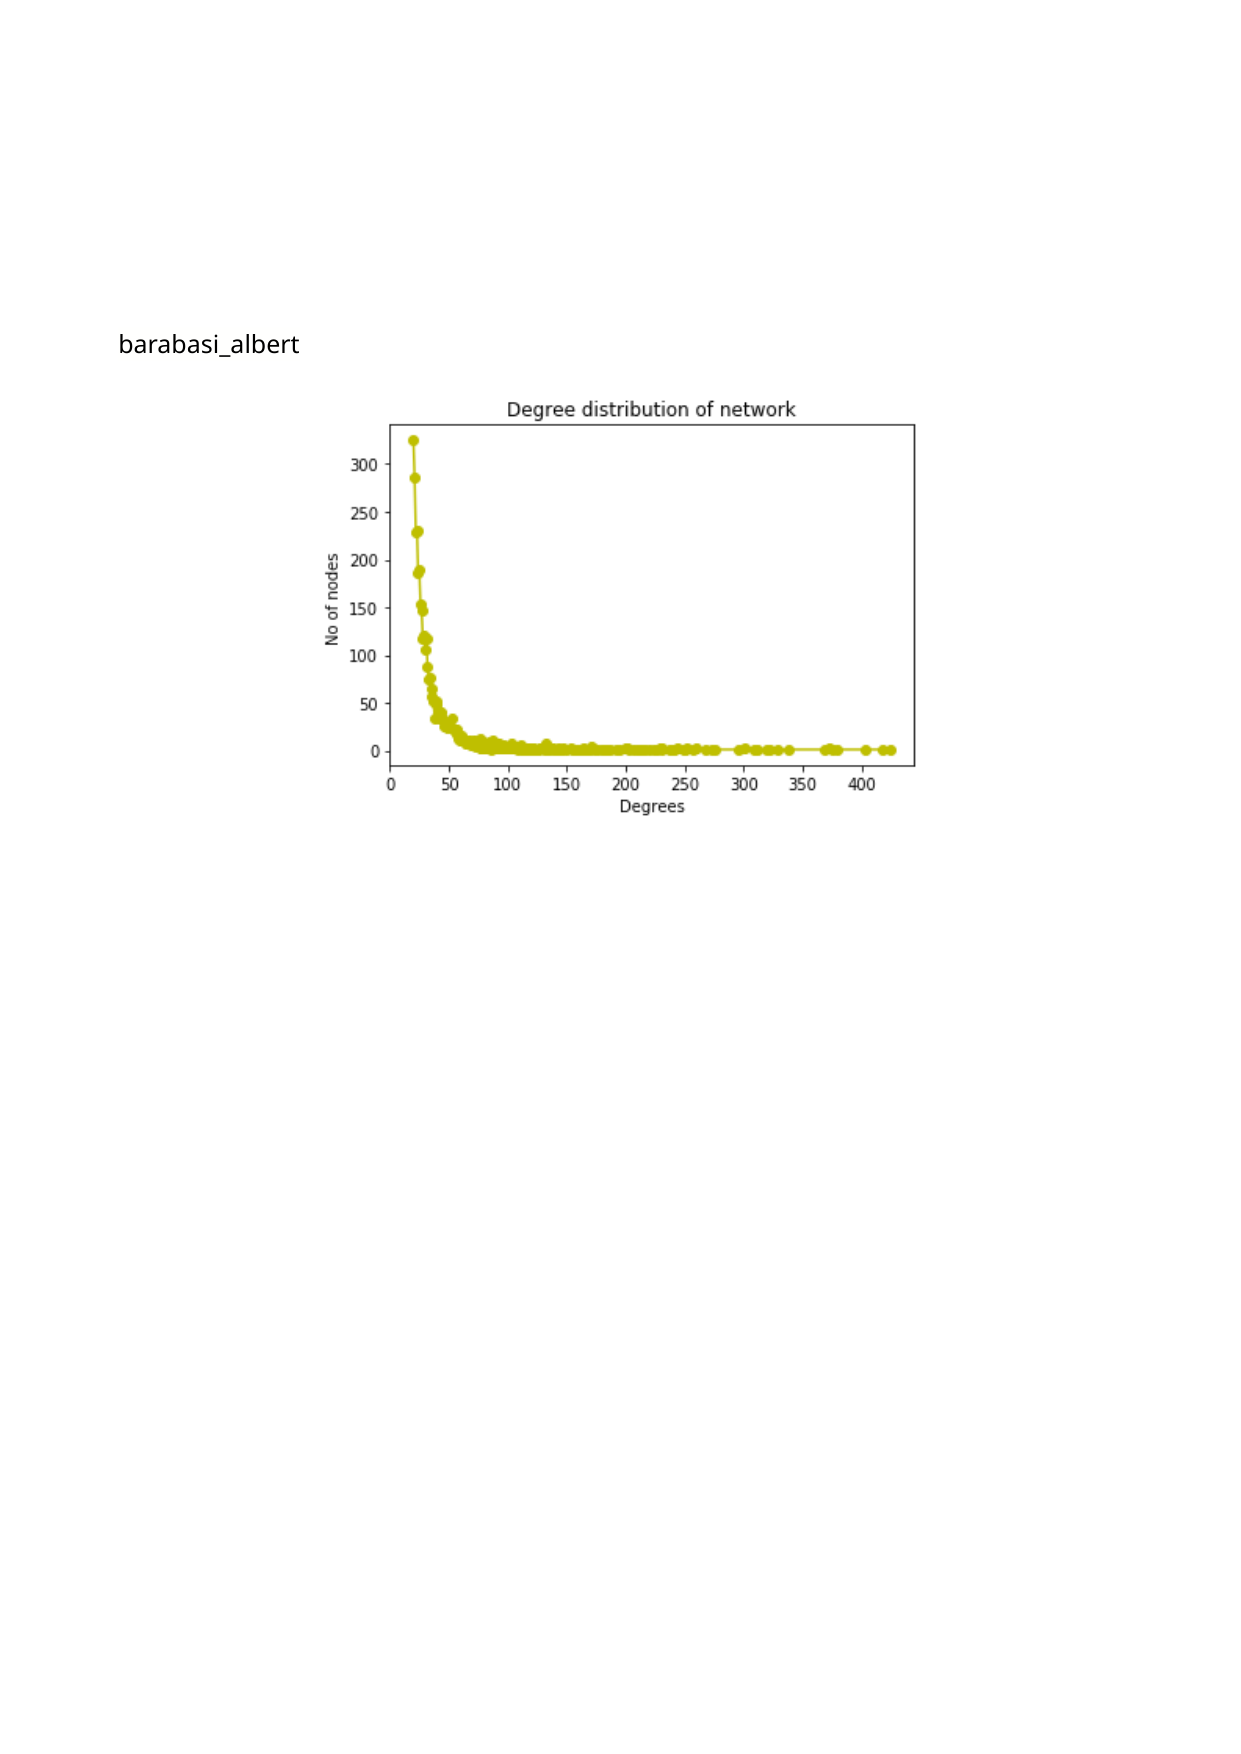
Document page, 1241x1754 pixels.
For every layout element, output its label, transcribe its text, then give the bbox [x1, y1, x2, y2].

text barabasi_albert [118, 327, 1122, 361]
picture [316, 390, 924, 825]
